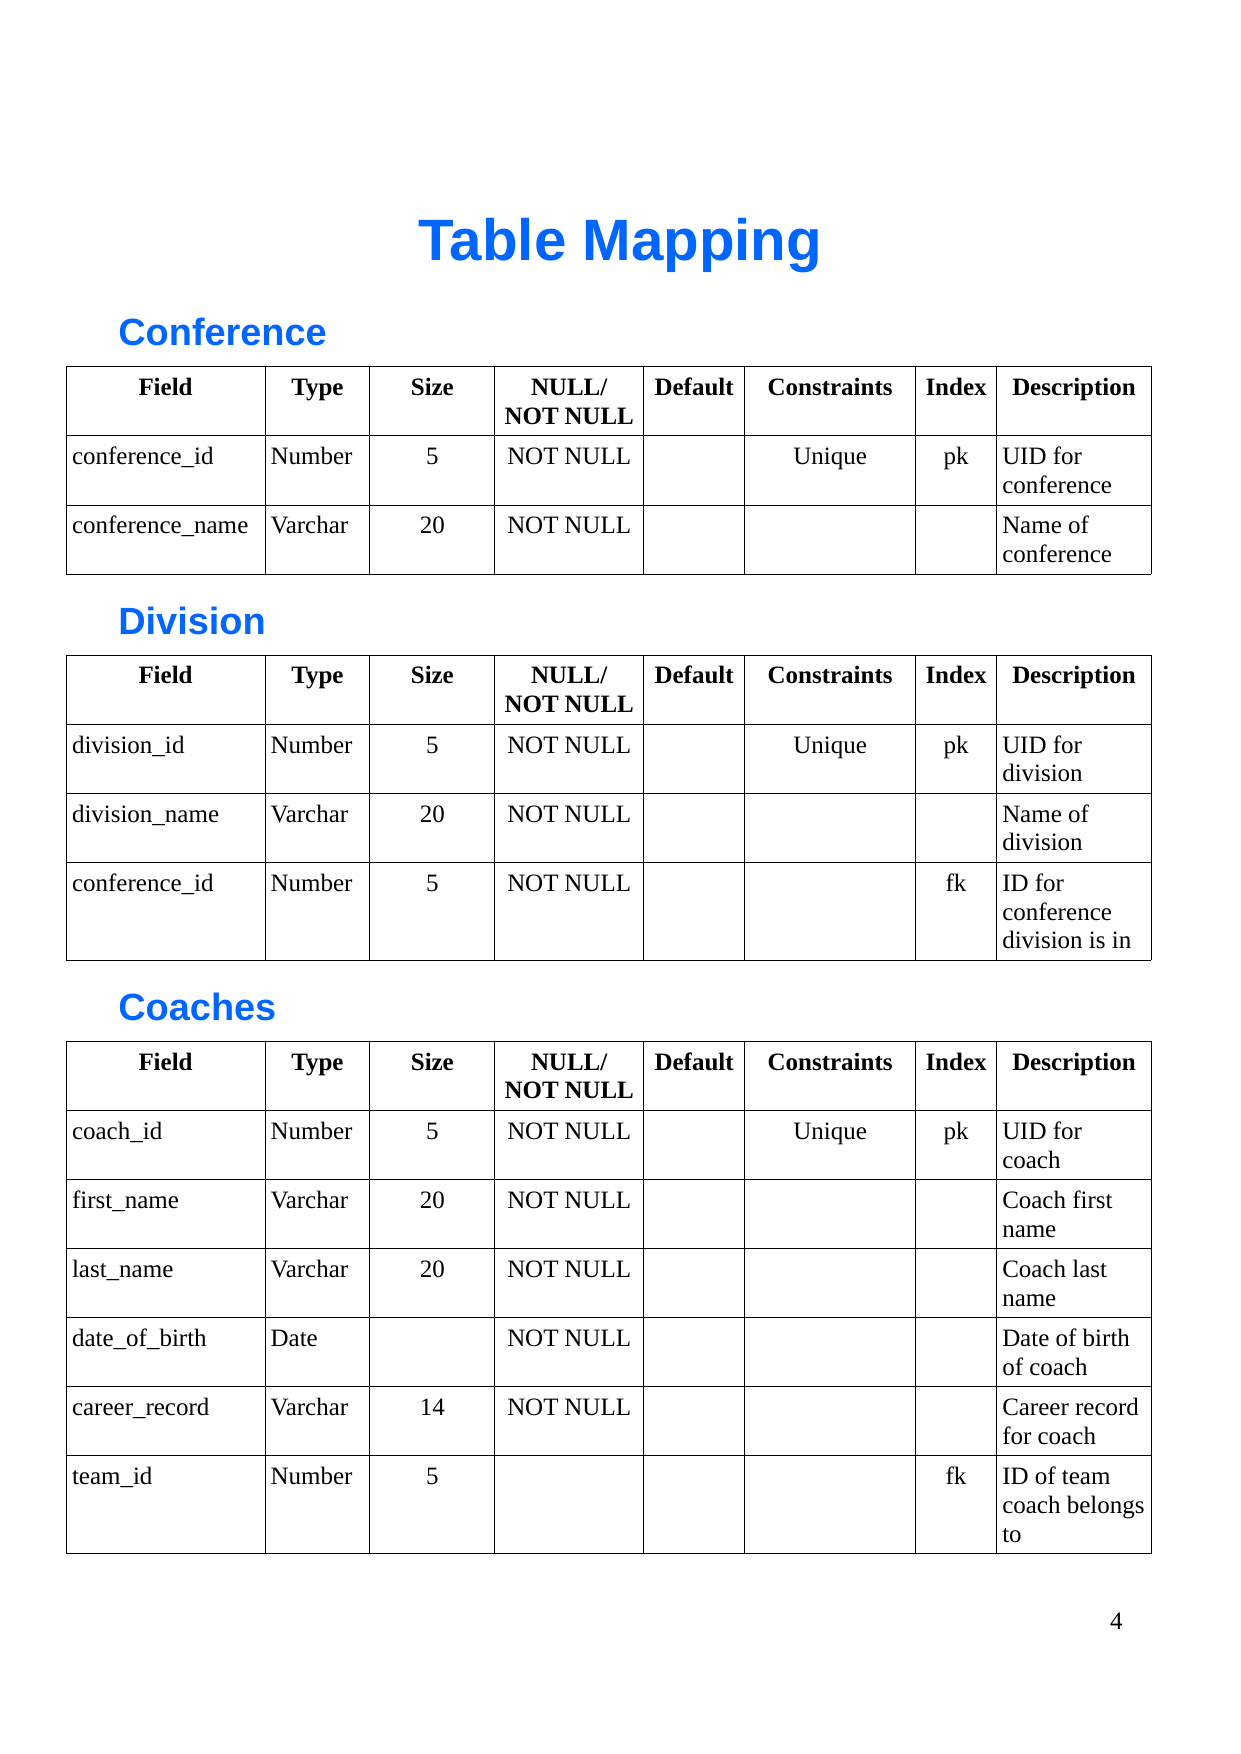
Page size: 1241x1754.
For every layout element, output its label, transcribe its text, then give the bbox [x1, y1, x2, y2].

table_cell pk [916, 1111, 996, 1179]
table_cell last_name [67, 1249, 265, 1317]
table_cell 5 [370, 1456, 494, 1553]
table_header Type [266, 367, 369, 435]
table_header Size [370, 1042, 494, 1110]
table_cell NOT NULL [495, 794, 643, 862]
table_cell Unique [745, 436, 915, 504]
table_cell date_of_birth [67, 1318, 265, 1386]
table_header Type [266, 656, 369, 724]
table_header Index [916, 367, 996, 435]
table_cell Number [266, 436, 369, 504]
table_cell [644, 1387, 744, 1455]
table_header Index [916, 1042, 996, 1110]
table_cell NOT NULL [495, 863, 643, 960]
table_cell Varchar [266, 1387, 369, 1455]
table_cell 20 [370, 506, 494, 573]
table_cell [745, 1318, 915, 1386]
table_header Default [644, 367, 744, 435]
table_cell coach_id [67, 1111, 265, 1179]
table_header Size [370, 367, 494, 435]
table_cell division_name [67, 794, 265, 862]
table_cell first_name [67, 1180, 265, 1248]
table_cell Number [266, 1456, 369, 1553]
subtitle Division [118, 599, 1122, 642]
table_header Constraints [745, 656, 915, 724]
table_cell ID for conference division is in [997, 863, 1151, 960]
table_cell Varchar [266, 506, 369, 573]
table_header Description [997, 656, 1151, 724]
table_cell [644, 1180, 744, 1248]
table_cell [916, 1180, 996, 1248]
table_cell [745, 506, 915, 573]
subtitle Coaches [118, 985, 1122, 1028]
table_cell ID of team coach belongs to [997, 1456, 1151, 1553]
table_cell fk [916, 1456, 996, 1553]
table_header Field [67, 367, 265, 435]
table_cell [745, 1456, 915, 1553]
table_cell Number [266, 725, 369, 793]
table_cell [745, 1387, 915, 1455]
table_cell [644, 1318, 744, 1386]
table_cell pk [916, 436, 996, 504]
table_cell [644, 506, 744, 573]
table_cell [644, 725, 744, 793]
table_cell 5 [370, 863, 494, 960]
table_cell NOT NULL [495, 436, 643, 504]
table_cell [916, 1318, 996, 1386]
table_cell team_id [67, 1456, 265, 1553]
table_cell UID for coach [997, 1111, 1151, 1179]
table_cell 14 [370, 1387, 494, 1455]
table_cell [745, 794, 915, 862]
table_cell 5 [370, 1111, 494, 1179]
table_cell [644, 1249, 744, 1317]
table_cell conference_name [67, 506, 265, 573]
table_cell [644, 1456, 744, 1553]
table_header Field [67, 1042, 265, 1110]
table_cell 5 [370, 436, 494, 504]
table_cell [916, 506, 996, 573]
table_header Default [644, 656, 744, 724]
table_cell [745, 1249, 915, 1317]
table_cell [916, 1249, 996, 1317]
table_cell Varchar [266, 1180, 369, 1248]
table_cell [916, 1387, 996, 1455]
table_cell NOT NULL [495, 1318, 643, 1386]
table_cell division_id [67, 725, 265, 793]
table_header Constraints [745, 1042, 915, 1110]
title Table Mapping [118, 206, 1122, 273]
table_cell Name of conference [997, 506, 1151, 573]
table_header NULL/ NOT NULL [495, 656, 643, 724]
table_cell 5 [370, 725, 494, 793]
table_cell Coach first name [997, 1180, 1151, 1248]
table_cell [745, 863, 915, 960]
table_cell Unique [745, 725, 915, 793]
table_cell Name of division [997, 794, 1151, 862]
table_cell 20 [370, 1249, 494, 1317]
table_header NULL/ NOT NULL [495, 367, 643, 435]
table_header Default [644, 1042, 744, 1110]
table_cell NOT NULL [495, 1180, 643, 1248]
table_cell [644, 863, 744, 960]
table_cell [745, 1180, 915, 1248]
table_cell Coach last name [997, 1249, 1151, 1317]
table_header NULL/ NOT NULL [495, 1042, 643, 1110]
table_cell NOT NULL [495, 1111, 643, 1179]
table_cell Date of birth of coach [997, 1318, 1151, 1386]
table_cell [370, 1318, 494, 1386]
table_cell NOT NULL [495, 506, 643, 573]
table_cell [916, 794, 996, 862]
table_cell conference_id [67, 436, 265, 504]
table_cell NOT NULL [495, 1387, 643, 1455]
table_header Index [916, 656, 996, 724]
table_cell 20 [370, 794, 494, 862]
table_cell Number [266, 863, 369, 960]
table_cell conference_id [67, 863, 265, 960]
table_cell [644, 794, 744, 862]
table_cell Unique [745, 1111, 915, 1179]
table_cell [644, 436, 744, 504]
table_header Size [370, 656, 494, 724]
table_cell UID for conference [997, 436, 1151, 504]
table_cell Date [266, 1318, 369, 1386]
table_cell [495, 1456, 643, 1553]
subtitle Conference [118, 310, 1122, 354]
table_header Type [266, 1042, 369, 1110]
table_cell [644, 1111, 744, 1179]
table_cell Varchar [266, 1249, 369, 1317]
table_cell NOT NULL [495, 725, 643, 793]
table_header Constraints [745, 367, 915, 435]
table_header Description [997, 367, 1151, 435]
table_cell 20 [370, 1180, 494, 1248]
table_header Field [67, 656, 265, 724]
table_header Description [997, 1042, 1151, 1110]
table_cell Career record for coach [997, 1387, 1151, 1455]
table_cell Number [266, 1111, 369, 1179]
table_cell UID for division [997, 725, 1151, 793]
table_cell fk [916, 863, 996, 960]
table_cell NOT NULL [495, 1249, 643, 1317]
table_cell pk [916, 725, 996, 793]
table_cell Varchar [266, 794, 369, 862]
table_cell career_record [67, 1387, 265, 1455]
